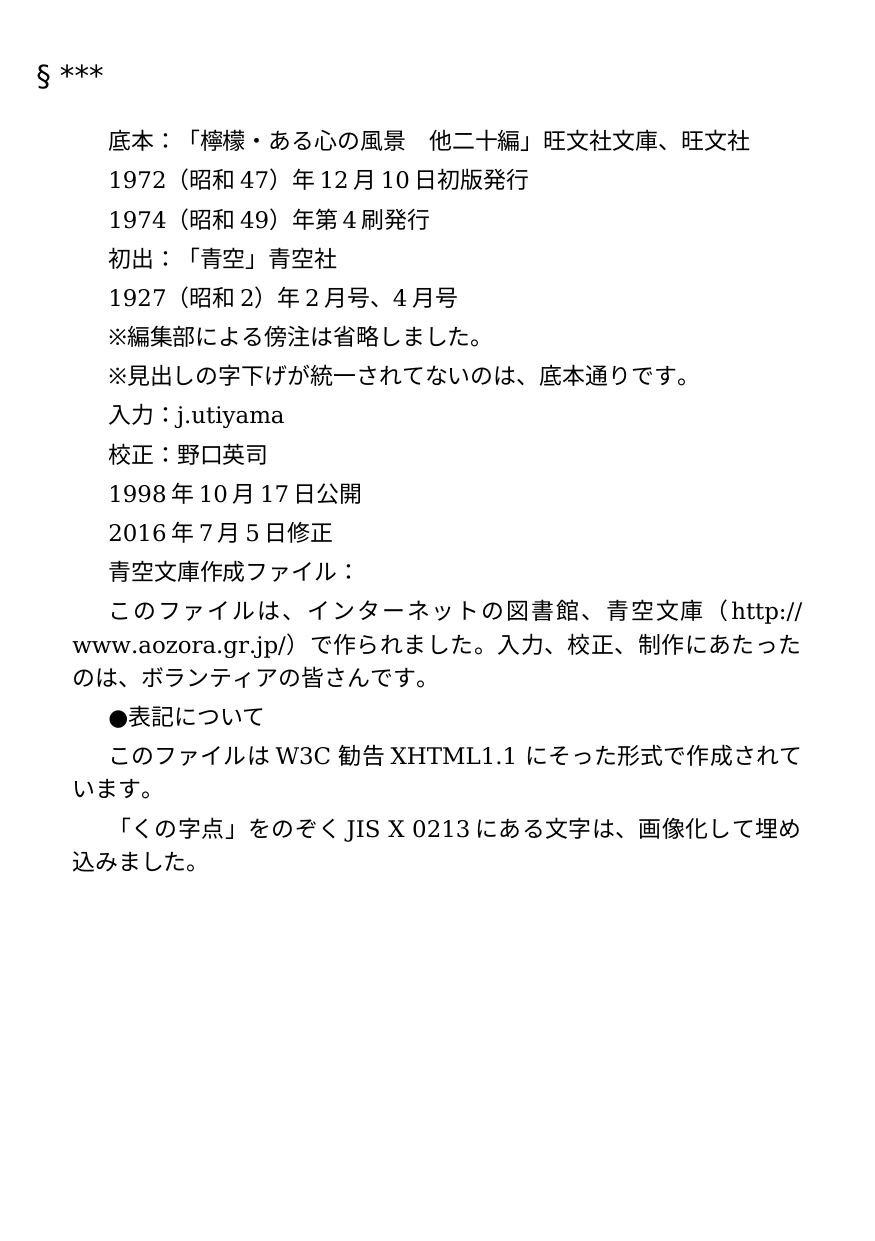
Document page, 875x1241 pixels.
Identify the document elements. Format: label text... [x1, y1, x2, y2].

text 1927（昭和2）年2月号、4月号 [72, 280, 802, 313]
subtitle § *** [36, 60, 838, 94]
text ※編集部による傍注は省略しました。 [72, 319, 802, 352]
text 「くの字点」をのぞくJIS X 0213にある文字は、画像化して埋め込みました。 [72, 810, 802, 877]
text 2016年7月5日修正 [72, 515, 802, 548]
text 1998年10月17日公開 [72, 476, 802, 509]
text 初出：「青空」青空社 [72, 241, 802, 274]
text 校正：野口英司 [72, 437, 802, 470]
text このファイルは W3C 勧告 XHTML1.1 にそった形式で作成されています。 [72, 738, 802, 804]
text ●表記について [72, 699, 802, 732]
text 入力：j.utiyama [72, 397, 802, 431]
text 青空文庫作成ファイル： [72, 554, 802, 587]
text 1974（昭和49）年第4刷発行 [72, 202, 802, 235]
text 1972（昭和47）年12月10日初版発行 [72, 162, 802, 196]
text 底本：「檸檬・ある心の風景 他二十編」旺文社文庫、旺文社 [72, 123, 802, 156]
text このファイルは、インターネットの図書館、青空文庫（http://www.aozora.gr.jp/）で作られました。入力、校正、制作にあたったのは、ボランティアの皆さんです。 [72, 593, 802, 693]
text ※見出しの字下げが統一されてないのは、底本通りです。 [72, 358, 802, 391]
